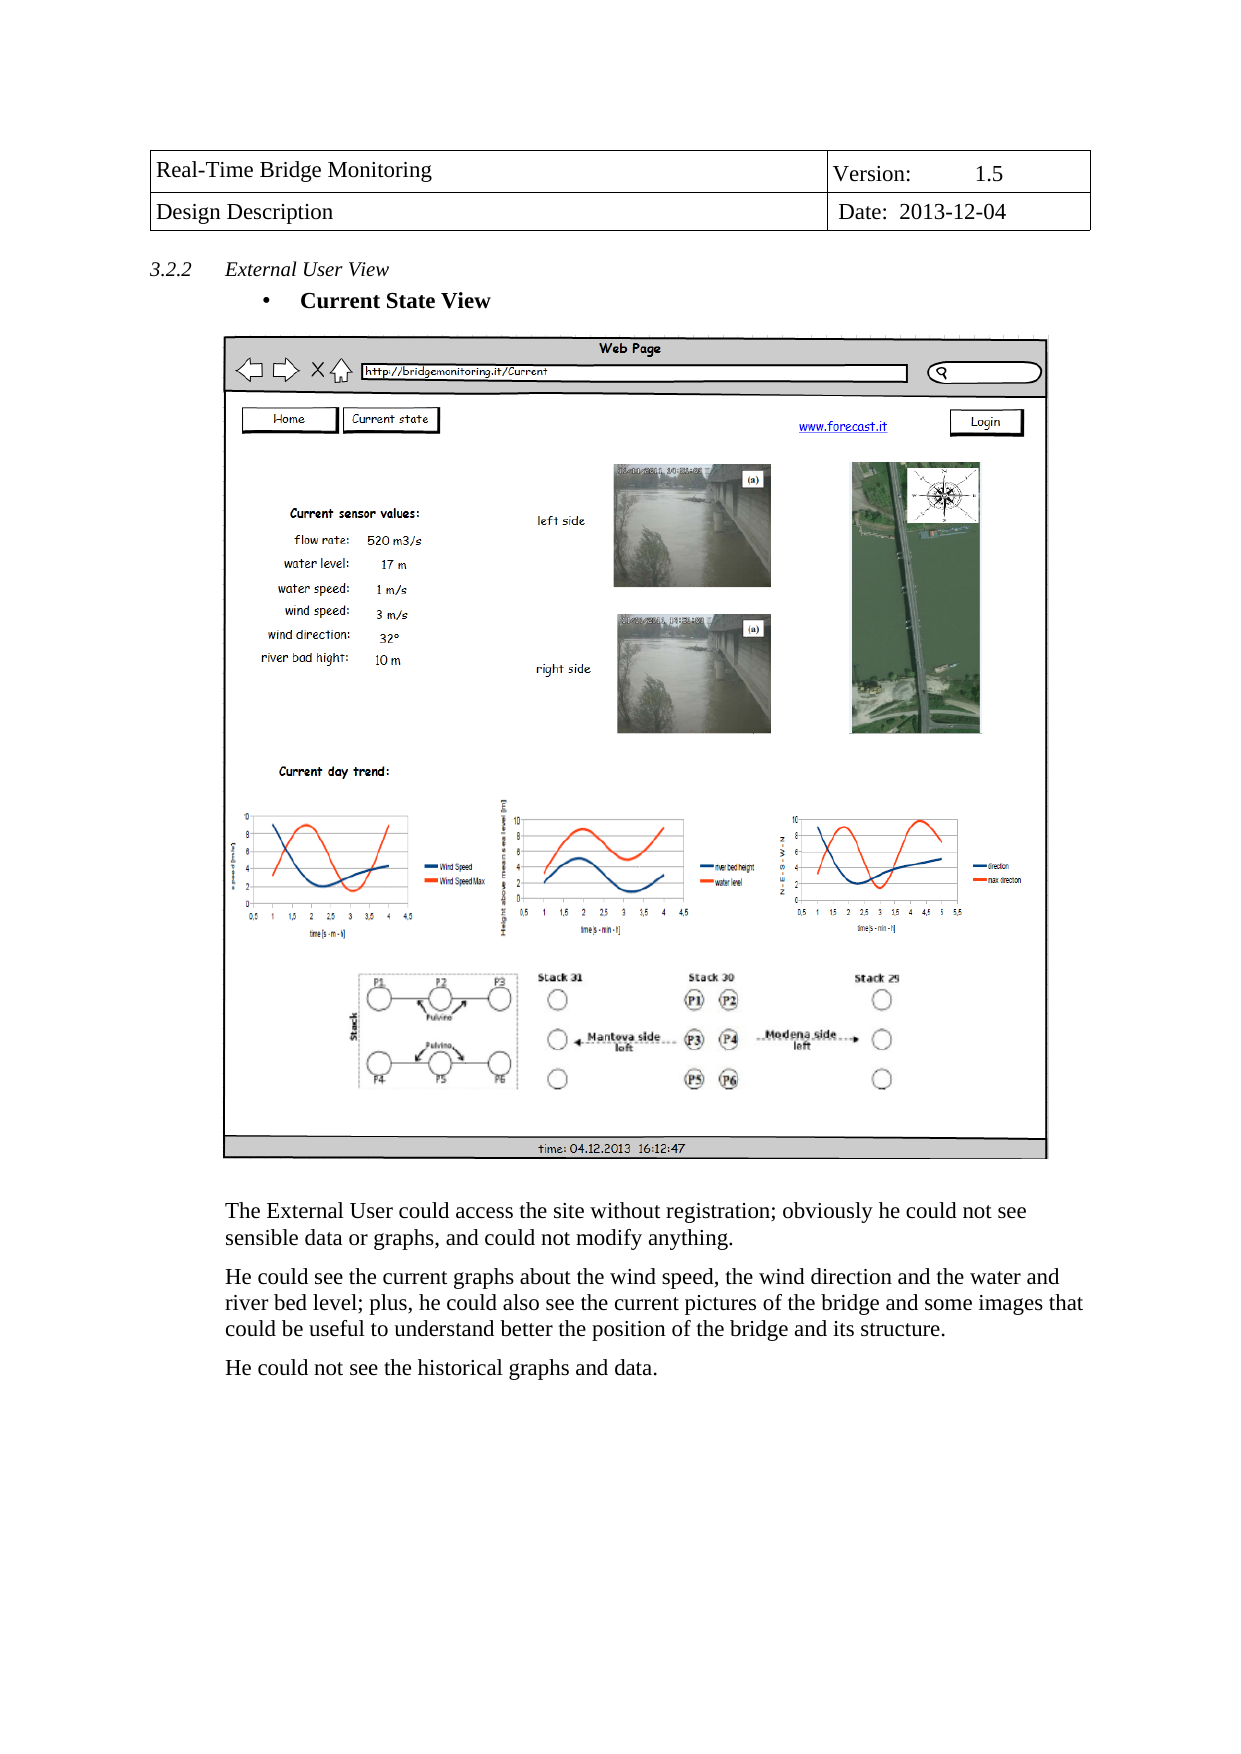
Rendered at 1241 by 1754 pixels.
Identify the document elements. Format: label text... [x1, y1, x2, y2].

subtitle External User View [150, 256, 1090, 281]
text He could see the current graphs about the wind speed, the wind direction and the water and river bed level; plus, he could also see the current pictures of the bridge and some images that could be useful to understand better the position of the bridge and its structure. [225, 1263, 1090, 1342]
list Current State View [262, 288, 1090, 314]
text The External User could access the site without registration; obviously he could not see sensible data or graphs, and could not modify anything. [225, 1198, 1090, 1250]
text He could not see the historical graphs and data. [225, 1354, 1090, 1381]
